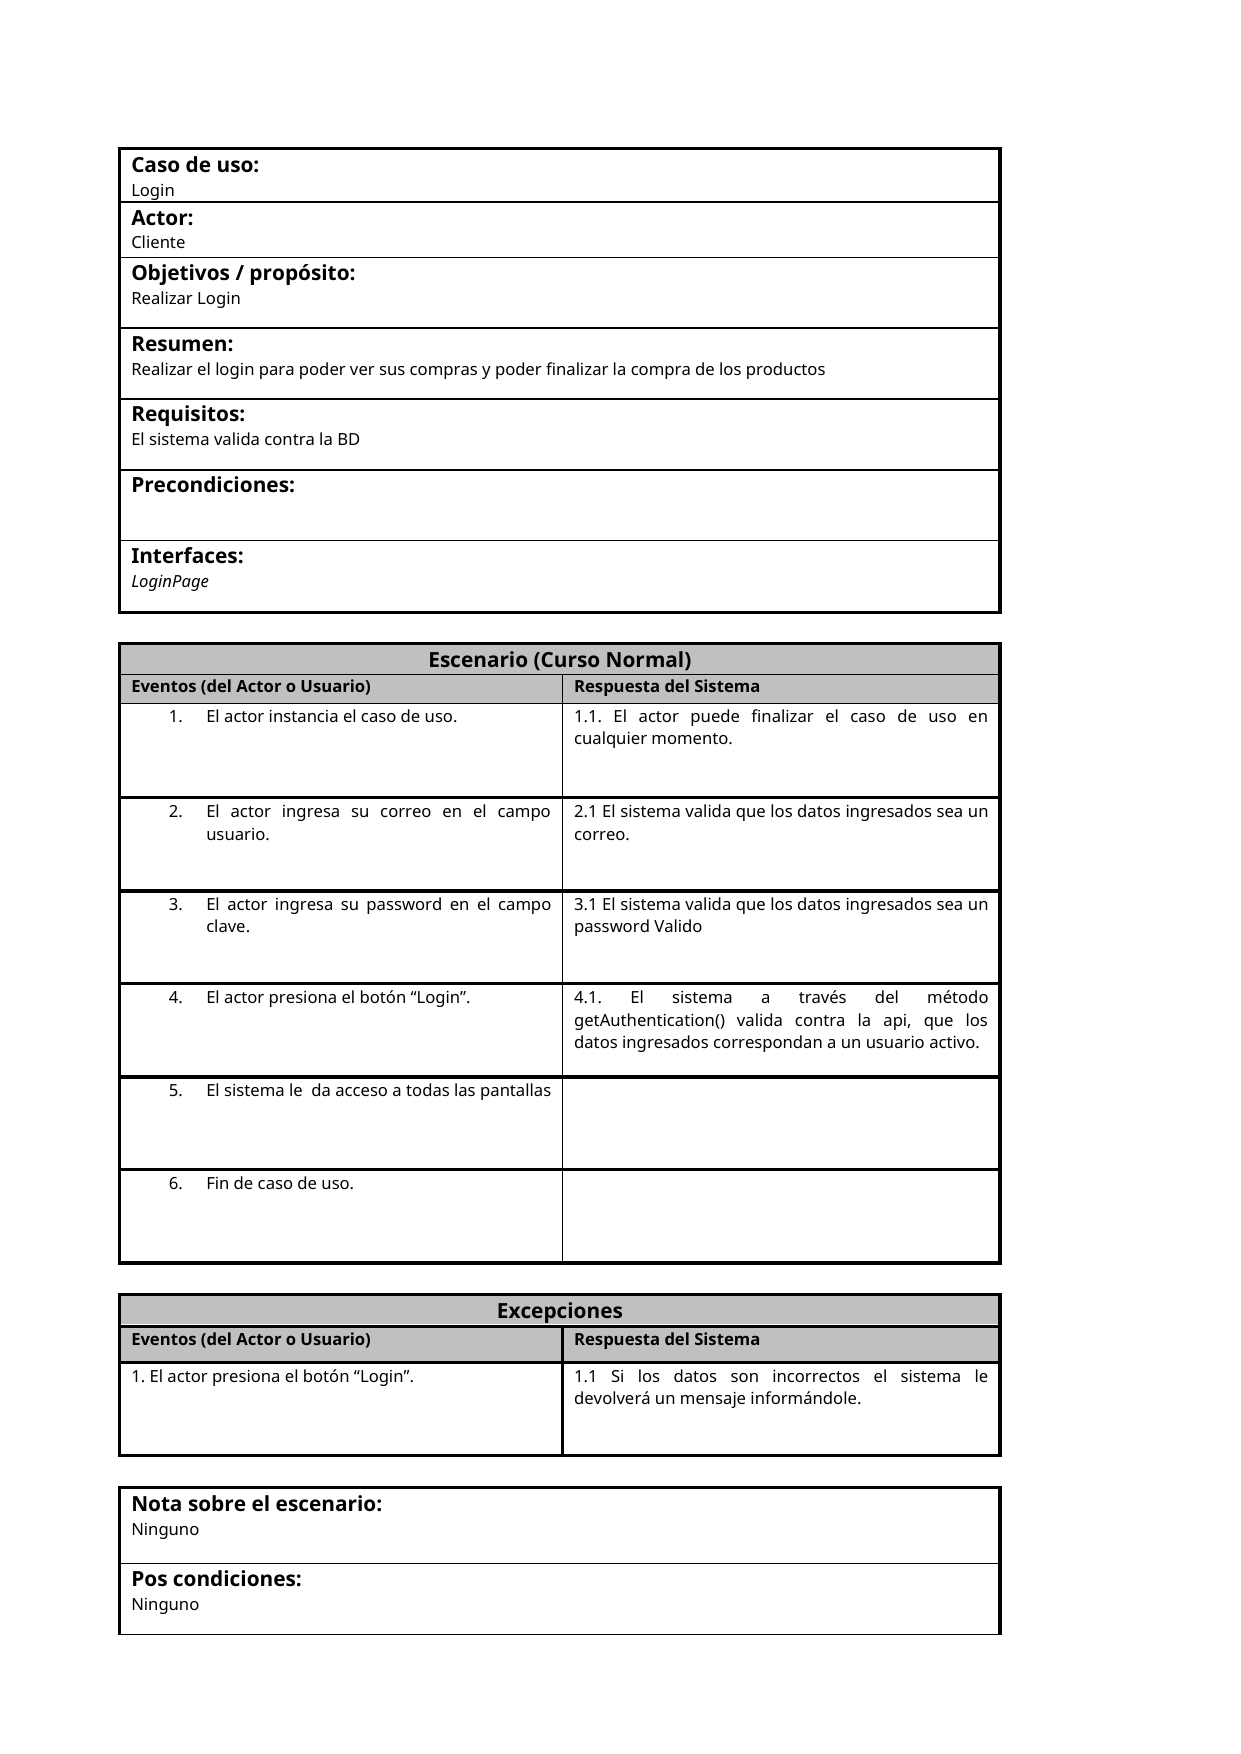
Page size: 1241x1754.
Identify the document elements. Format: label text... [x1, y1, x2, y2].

table_cell Precondiciones: [121, 471, 998, 540]
table_cell El actor ingresa su password en el campo clave. [121, 893, 562, 982]
table_cell Requisitos: El sistema valida contra la BD [121, 400, 998, 469]
table_cell Respuesta del Sistema [563, 675, 998, 703]
table_cell [120, 1265, 1000, 1293]
table_cell Actor: Cliente [121, 203, 998, 256]
table_cell [563, 1171, 998, 1261]
table_cell [120, 1457, 1000, 1486]
table_cell Nota sobre el escenario: Ninguno [121, 1489, 998, 1563]
table_cell Interfaces: LoginPage [121, 541, 998, 611]
table_cell 3.1 El sistema valida que los datos ingresados sea un password Valido [563, 893, 998, 982]
table_cell El sistema le da acceso a todas las pantallas [121, 1079, 562, 1168]
table_cell El actor presiona el botón “Login”. [121, 985, 562, 1075]
table_cell Fin de caso de uso. [121, 1171, 562, 1261]
table_cell 1. El actor presiona el botón “Login”. [121, 1364, 561, 1454]
table_cell Excepciones [121, 1296, 998, 1324]
table_cell Objetivos / propósito: Realizar Login [121, 258, 998, 327]
table_cell Eventos (del Actor o Usuario) [121, 1328, 561, 1361]
table_cell El actor instancia el caso de uso. [121, 704, 562, 796]
table_cell 1.1. El actor puede finalizar el caso de uso en cualquier momento. [563, 704, 998, 796]
table_cell Eventos (del Actor o Usuario) [121, 675, 562, 703]
table_cell Respuesta del Sistema [564, 1328, 998, 1361]
table_cell [563, 1079, 998, 1168]
table_cell 1.1 Si los datos son incorrectos el sistema le devolverá un mensaje informándole. [564, 1364, 998, 1454]
table_cell [120, 614, 1000, 642]
table_cell 2.1 El sistema valida que los datos ingresados sea un correo. [563, 799, 998, 889]
table_cell Pos condiciones: Ninguno [121, 1564, 998, 1633]
table_cell Escenario (Curso Normal) [121, 645, 998, 674]
table_cell Resumen: Realizar el login para poder ver sus compras y poder finalizar la compra de los productos [121, 329, 998, 398]
table_cell 4.1. El sistema a través del método getAuthentication() valida contra la api, que los datos ingresados correspondan a un usuario activo. [563, 985, 998, 1075]
table_cell El actor ingresa su correo en el campo usuario. [121, 799, 562, 889]
table_header Caso de uso: Login [121, 150, 998, 201]
